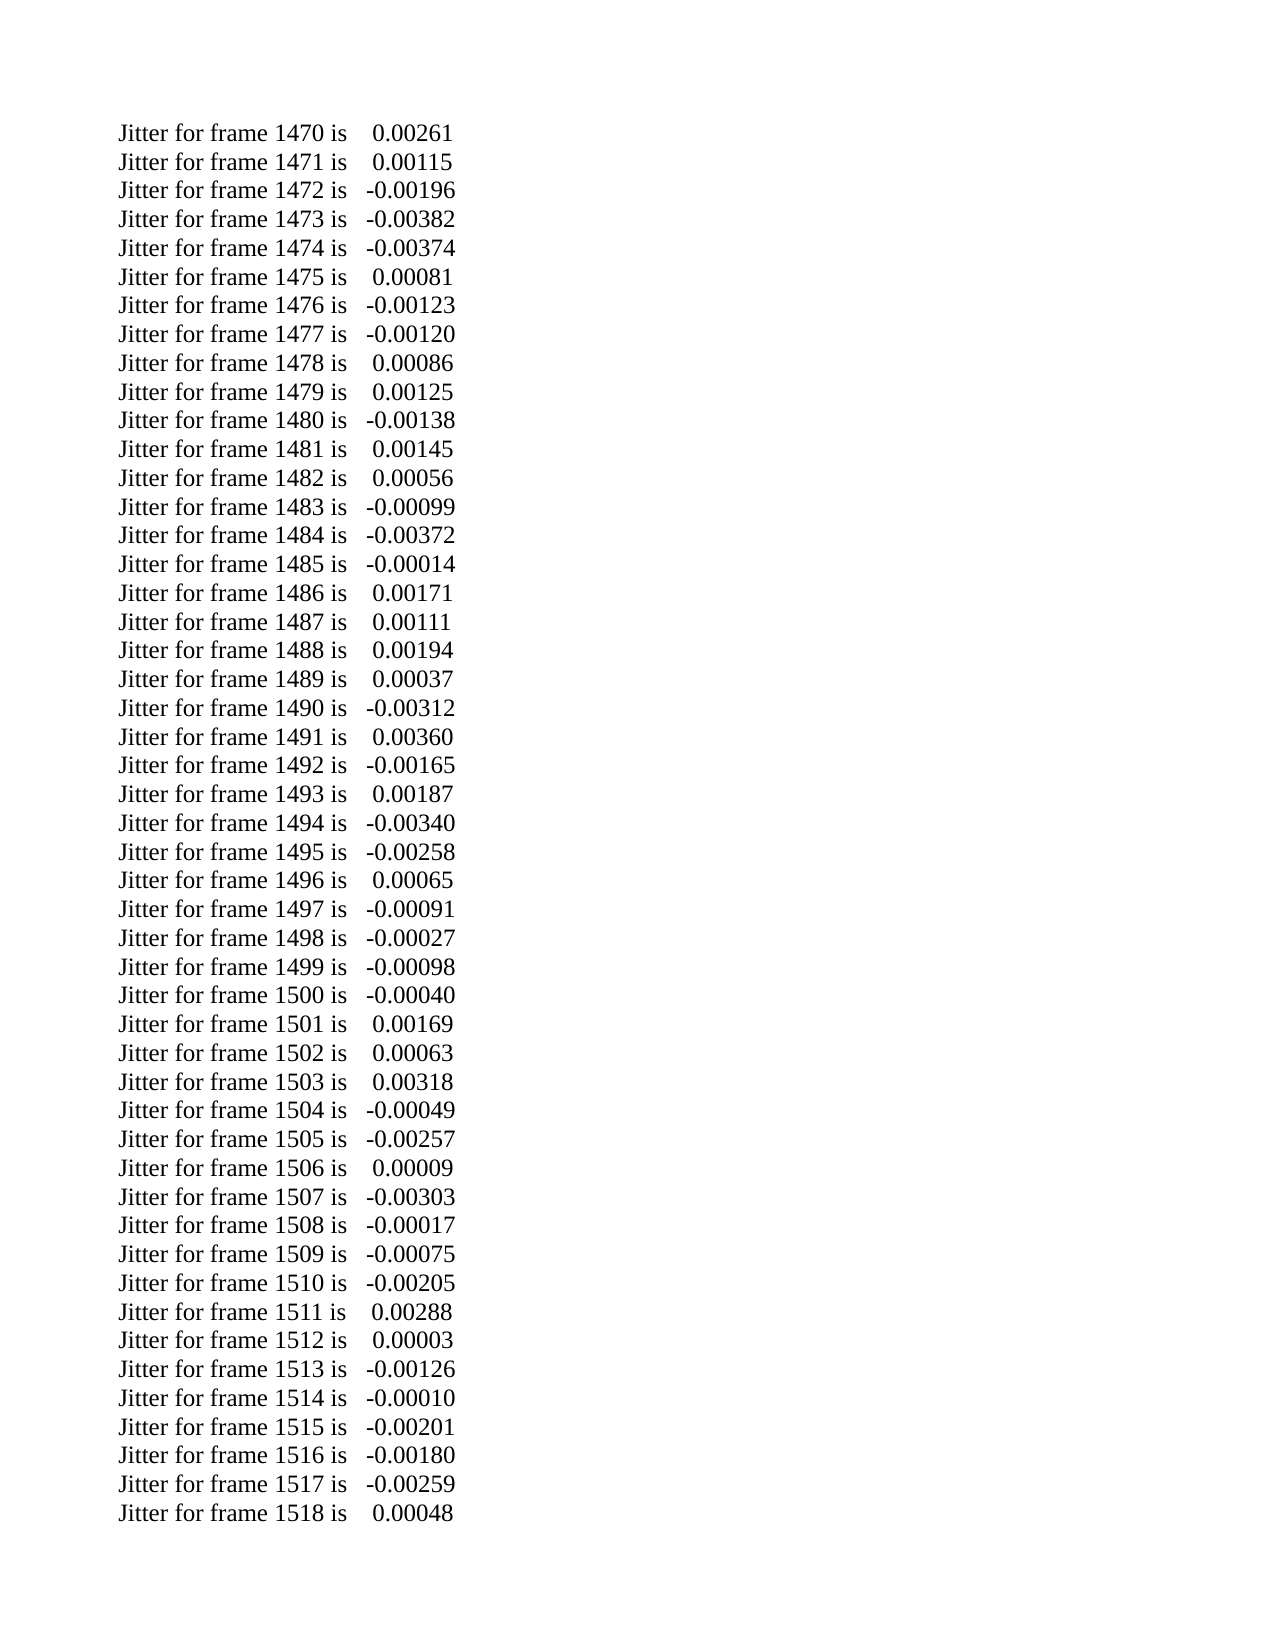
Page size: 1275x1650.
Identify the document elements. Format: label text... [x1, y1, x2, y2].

text Jitter for frame 1492 is -0.00165 [118, 751, 1157, 779]
text Jitter for frame 1484 is -0.00372 [118, 521, 1157, 549]
text Jitter for frame 1483 is -0.00099 [118, 492, 1157, 521]
text Jitter for frame 1481 is 0.00145 [118, 434, 1157, 463]
text Jitter for frame 1476 is -0.00123 [118, 291, 1157, 319]
text Jitter for frame 1497 is -0.00091 [118, 894, 1157, 923]
text Jitter for frame 1498 is -0.00027 [118, 923, 1157, 952]
text Jitter for frame 1509 is -0.00075 [118, 1239, 1157, 1268]
text Jitter for frame 1482 is 0.00056 [118, 463, 1157, 492]
text Jitter for frame 1515 is -0.00201 [118, 1412, 1157, 1441]
text Jitter for frame 1501 is 0.00169 [118, 1009, 1157, 1038]
text Jitter for frame 1500 is -0.00040 [118, 981, 1157, 1009]
text Jitter for frame 1495 is -0.00258 [118, 837, 1157, 866]
text Jitter for frame 1503 is 0.00318 [118, 1067, 1157, 1096]
text Jitter for frame 1488 is 0.00194 [118, 636, 1157, 664]
text Jitter for frame 1491 is 0.00360 [118, 722, 1157, 751]
text Jitter for frame 1494 is -0.00340 [118, 808, 1157, 837]
text Jitter for frame 1470 is 0.00261 [118, 118, 1157, 147]
text Jitter for frame 1479 is 0.00125 [118, 377, 1157, 406]
text Jitter for frame 1473 is -0.00382 [118, 204, 1157, 233]
text Jitter for frame 1490 is -0.00312 [118, 693, 1157, 722]
text Jitter for frame 1486 is 0.00171 [118, 578, 1157, 607]
text Jitter for frame 1504 is -0.00049 [118, 1096, 1157, 1124]
text Jitter for frame 1511 is 0.00288 [118, 1297, 1157, 1326]
text Jitter for frame 1485 is -0.00014 [118, 549, 1157, 578]
text Jitter for frame 1516 is -0.00180 [118, 1441, 1157, 1469]
text Jitter for frame 1514 is -0.00010 [118, 1383, 1157, 1412]
text Jitter for frame 1508 is -0.00017 [118, 1211, 1157, 1239]
text Jitter for frame 1507 is -0.00303 [118, 1182, 1157, 1211]
text Jitter for frame 1477 is -0.00120 [118, 319, 1157, 348]
text Jitter for frame 1478 is 0.00086 [118, 348, 1157, 377]
text Jitter for frame 1480 is -0.00138 [118, 406, 1157, 434]
text Jitter for frame 1499 is -0.00098 [118, 952, 1157, 981]
text Jitter for frame 1471 is 0.00115 [118, 147, 1157, 176]
text Jitter for frame 1513 is -0.00126 [118, 1354, 1157, 1383]
text Jitter for frame 1517 is -0.00259 [118, 1469, 1157, 1498]
text Jitter for frame 1489 is 0.00037 [118, 664, 1157, 693]
text Jitter for frame 1506 is 0.00009 [118, 1153, 1157, 1182]
text Jitter for frame 1512 is 0.00003 [118, 1326, 1157, 1354]
text Jitter for frame 1502 is 0.00063 [118, 1038, 1157, 1067]
text Jitter for frame 1472 is -0.00196 [118, 176, 1157, 204]
text Jitter for frame 1496 is 0.00065 [118, 866, 1157, 894]
text Jitter for frame 1518 is 0.00048 [118, 1498, 1157, 1527]
text Jitter for frame 1510 is -0.00205 [118, 1268, 1157, 1297]
text Jitter for frame 1487 is 0.00111 [118, 607, 1157, 636]
text Jitter for frame 1505 is -0.00257 [118, 1124, 1157, 1153]
text Jitter for frame 1475 is 0.00081 [118, 262, 1157, 291]
text Jitter for frame 1493 is 0.00187 [118, 779, 1157, 808]
text Jitter for frame 1474 is -0.00374 [118, 233, 1157, 262]
